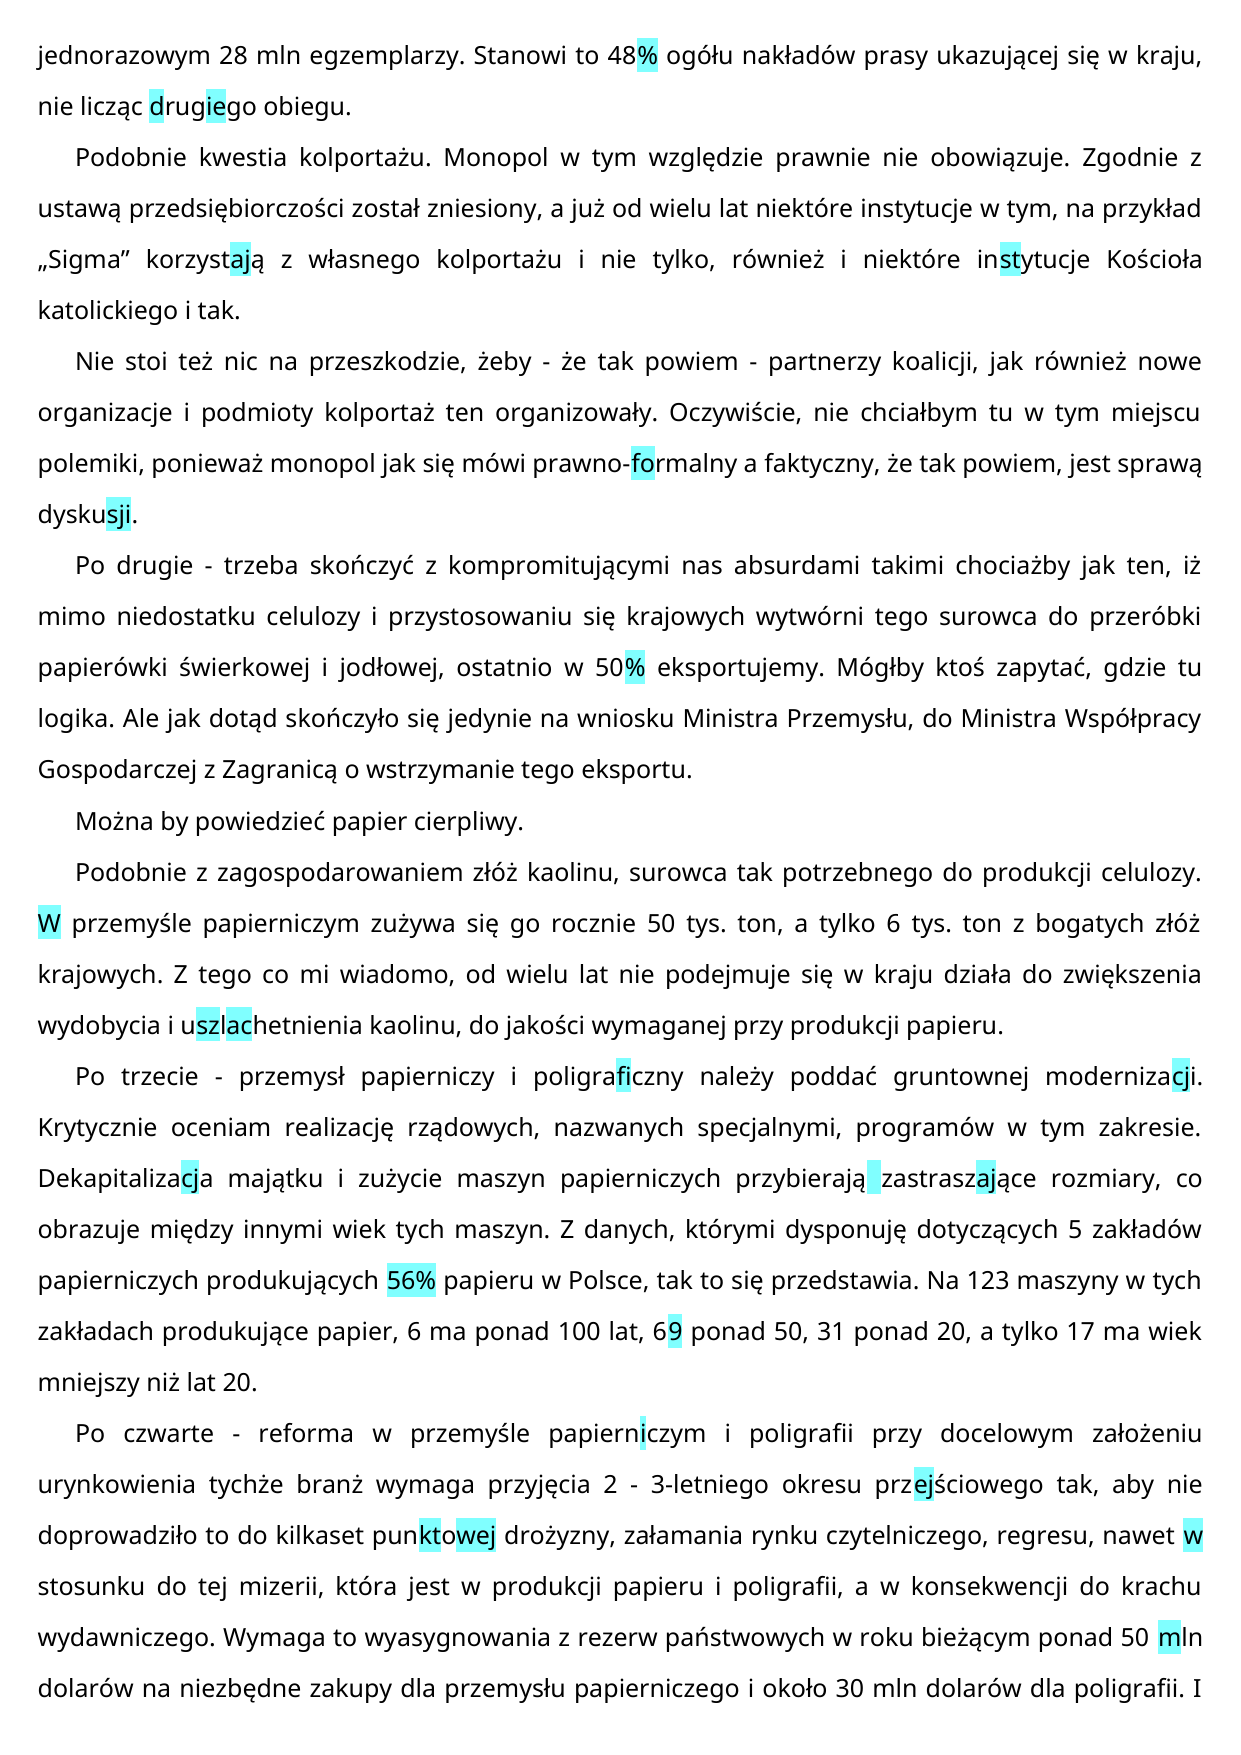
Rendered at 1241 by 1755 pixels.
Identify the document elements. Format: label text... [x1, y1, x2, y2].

text Można by powiedzieć papier cierpliwy. [37, 803, 1203, 837]
text Po drugie - trzeba skończyć z kompromitującymi nas absurdami takimi chociażby jak ten, iż mimo niedostatku celulozy i przystosowaniu się krajowych wytwórni tego surowca do przeróbki papierówki świerkowej i jodłowej, ostatnio w 50% eksportujemy. Mógłby ktoś zapytać, gdzie tu logika. Ale jak dotąd skończyło się jedynie na wniosku Ministra Przemysłu, do Ministra Współpracy Gospodarczej z Zagranicą o wstrzymanie tego eksportu. [37, 548, 1203, 786]
text jednorazowym 28 mln egzemplarzy. Stanowi to 48% ogółu nakładów prasy ukazującej się w kraju, nie licząc drugiego obiegu. [37, 37, 1203, 123]
text Nie stoi też nic na przeszkodzie, żeby - że tak powiem - partnerzy koalicji, jak również nowe organizacje i podmioty kolportaż ten organizowały. Oczywiście, nie chciałbym tu w tym miejscu polemiki, ponieważ monopol jak się mówi prawno-formalny a faktyczny, że tak powiem, jest sprawą dyskusji. [37, 344, 1203, 531]
text Po trzecie - przemysł papierniczy i poligraficzny należy poddać gruntownej modernizacji. Krytycznie oceniam realizację rządowych, nazwanych specjalnymi, programów w tym zakresie. Dekapitalizacja majątku i zużycie maszyn papierniczych przybierają zastraszające rozmiary, co obrazuje między innymi wiek tych maszyn. Z danych, którymi dysponuję dotyczących 5 zakładów papierniczych produkujących 56% papieru w Polsce, tak to się przedstawia. Na 123 maszyny w tych zakładach produkujące papier, 6 ma ponad 100 lat, 69 ponad 50, 31 ponad 20, a tylko 17 ma wiek mniejszy niż lat 20. [37, 1058, 1203, 1399]
text Podobnie z zagospodarowaniem złóż kaolinu, surowca tak potrzebnego do produkcji celulozy. W przemyśle papierniczym zużywa się go rocznie 50 tys. ton, a tylko 6 tys. ton z bogatych złóż krajowych. Z tego co mi wiadomo, od wielu lat nie podejmuje się w kraju działa do zwiększenia wydobycia i uszlachetnienia kaolinu, do jakości wymaganej przy produkcji papieru. [37, 854, 1203, 1041]
text Po czwarte - reforma w przemyśle papierniczym i poligrafii przy docelowym założeniu urynkowienia tychże branż wymaga przyjęcia 2 - 3-letniego okresu przejściowego tak, aby nie doprowadziło to do kilkaset punktowej drożyzny, załamania rynku czytelniczego, regresu, nawet w stosunku do tej mizerii, która jest w produkcji papieru i poligrafii, a w konsekwencji do krachu wydawniczego. Wymaga to wyasygnowania z rezerw państwowych w roku bieżącym ponad 50 mln dolarów na niezbędne zakupy dla przemysłu papierniczego i około 30 mln dolarów dla poligrafii. I [37, 1416, 1203, 1705]
text Podobnie kwestia kolportażu. Monopol w tym względzie prawnie nie obowiązuje. Zgodnie z ustawą przedsiębiorczości został zniesiony, a już od wielu lat niektóre instytucje w tym, na przykład „Sigma” korzystają z własnego kolportażu i nie tylko, również i niektóre instytucje Kościoła katolickiego i tak. [37, 139, 1203, 327]
